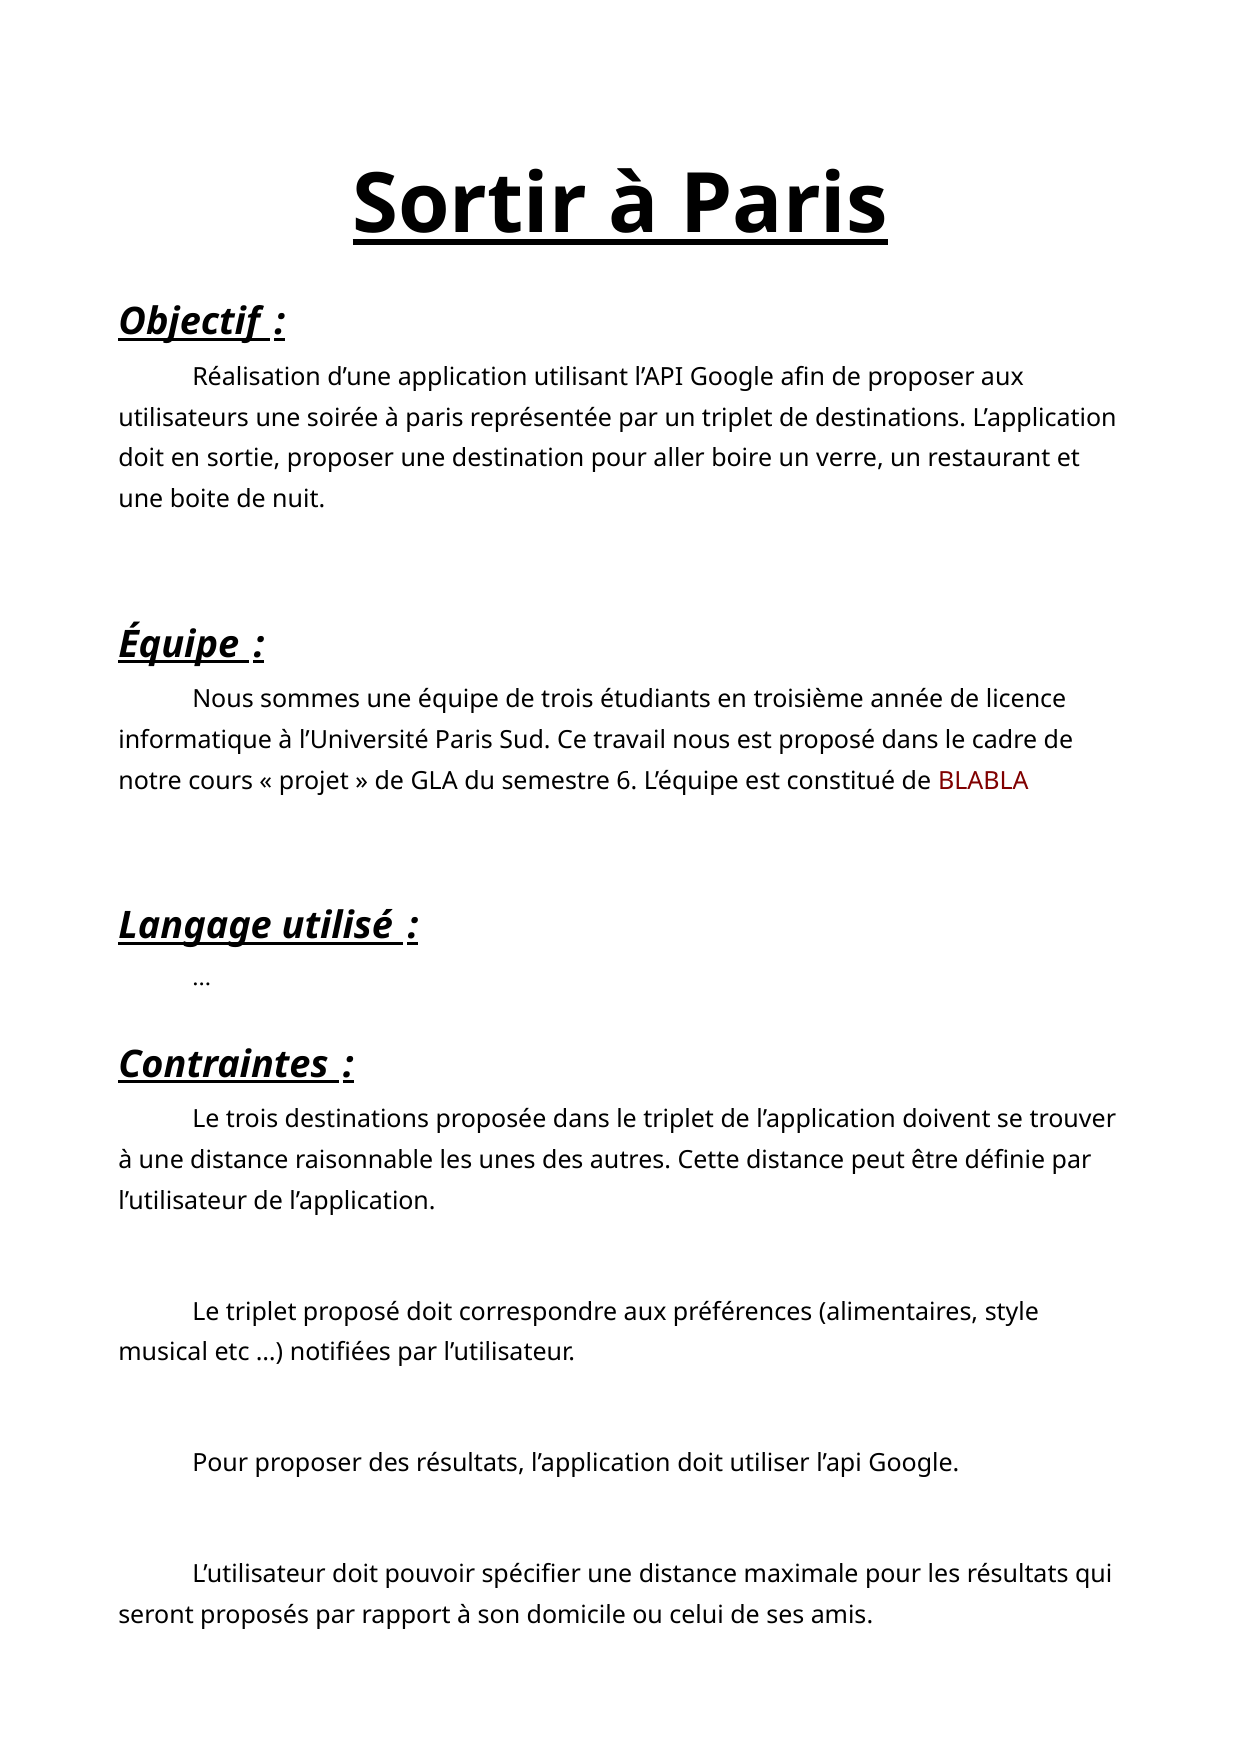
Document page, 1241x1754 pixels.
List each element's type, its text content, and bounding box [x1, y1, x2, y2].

subtitle Équipe : [118, 617, 1122, 668]
text L’utilisateur doit pouvoir spécifier une distance maximale pour les résultats qui seront proposés par rapport à son domicile ou celui de ses amis. [118, 1556, 1122, 1631]
subtitle Contraintes : [118, 1037, 1122, 1088]
text Nous sommes une équipe de trois étudiants en troisième année de licence informatique à l’Université Paris Sud. Ce travail nous est proposé dans le cadre de notre cours « projet » de GLA du semestre 6. L’équipe est constitué de BLABLA [118, 681, 1122, 797]
text ... [118, 962, 1122, 991]
text Le trois destinations proposée dans le triplet de l’application doivent se trouver à une distance raisonnable les unes des autres. Cette distance peut être définie par l’utilisateur de l’application. [118, 1101, 1122, 1216]
text Pour proposer des résultats, l’application doit utiliser l’api Google. [118, 1445, 1122, 1479]
title Sortir à Paris [118, 143, 1122, 257]
text Le triplet proposé doit correspondre aux préférences (alimentaires, style musical etc …) notifiées par l’utilisateur. [118, 1293, 1122, 1368]
text Réalisation d’une application utilisant l’API Google afin de proposer aux utilisateurs une soirée à paris représentée par un triplet de destinations. L’application doit en sortie, proposer une destination pour aller boire un verre, un restaurant et une boite de nuit. [118, 358, 1122, 515]
subtitle Objectif : [118, 294, 1122, 346]
subtitle Langage utilisé : [118, 898, 1122, 950]
